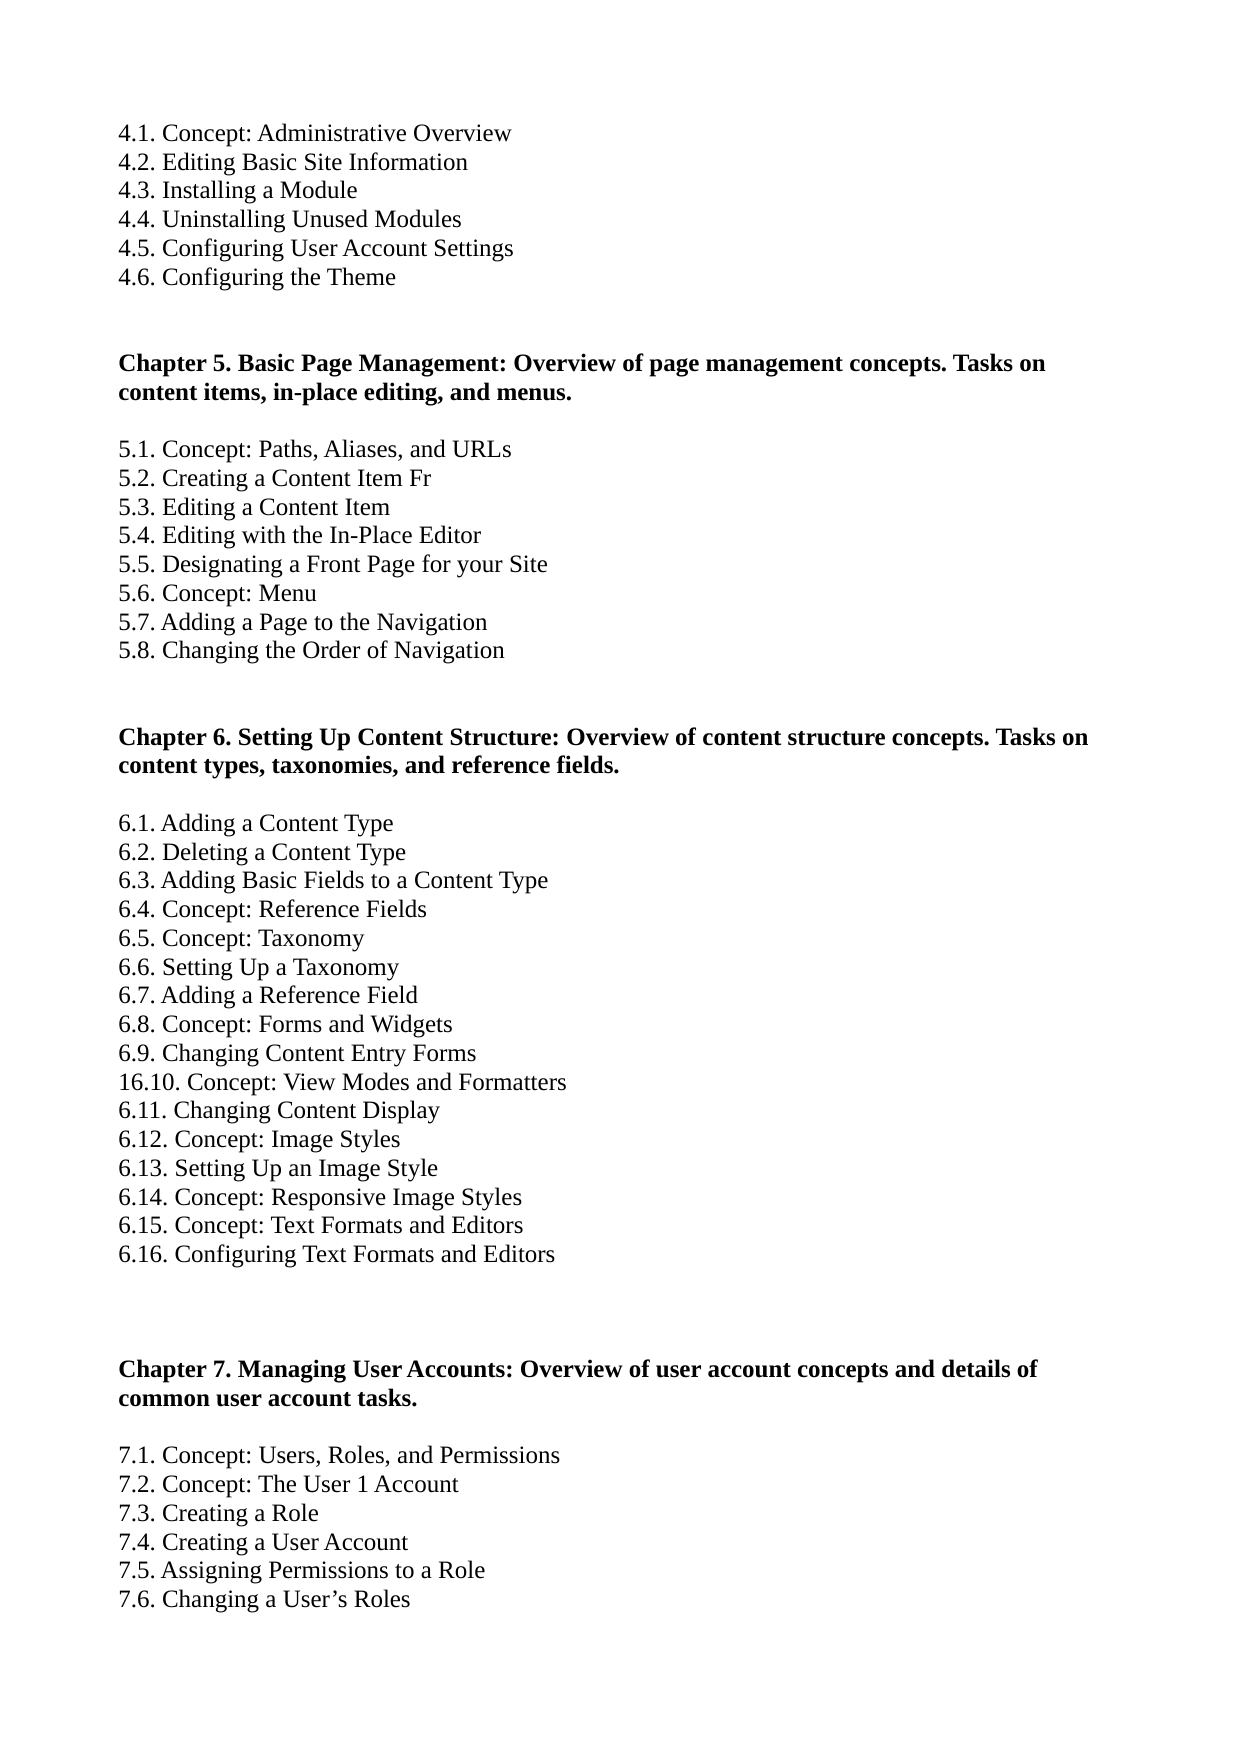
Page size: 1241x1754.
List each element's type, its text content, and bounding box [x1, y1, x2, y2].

text 5.6. Concept: Menu [118, 578, 1122, 607]
text 6.12. Concept: Image Styles [118, 1124, 1122, 1153]
text 7.3. Creating a Role [118, 1498, 1122, 1527]
text 4.2. Editing Basic Site Information [118, 147, 1122, 176]
text 6.8. Concept: Forms and Widgets [118, 1009, 1122, 1038]
text 6.14. Concept: Responsive Image Styles [118, 1182, 1122, 1211]
text 7.6. Changing a User’s Roles [118, 1584, 1122, 1613]
text 6.13. Setting Up an Image Style [118, 1153, 1122, 1182]
text 16.10. Concept: View Modes and Formatters [118, 1067, 1122, 1096]
text 6.3. Adding Basic Fields to a Content Type [118, 866, 1122, 894]
text 4.3. Installing a Module [118, 176, 1122, 204]
text 6.11. Changing Content Display [118, 1096, 1122, 1124]
text 5.7. Adding a Page to the Navigation [118, 607, 1122, 636]
text 5.1. Concept: Paths, Aliases, and URLs [118, 434, 1122, 463]
text 4.6. Configuring the Theme [118, 262, 1122, 291]
text 4.1. Concept: Administrative Overview [118, 118, 1122, 147]
text 6.4. Concept: Reference Fields [118, 894, 1122, 923]
text 7.4. Creating a User Account [118, 1527, 1122, 1556]
text 7.2. Concept: The User 1 Account [118, 1469, 1122, 1498]
text 6.2. Deleting a Content Type [118, 837, 1122, 866]
text 6.9. Changing Content Entry Forms [118, 1038, 1122, 1067]
text 6.1. Adding a Content Type [118, 808, 1122, 837]
text 5.5. Designating a Front Page for your Site [118, 549, 1122, 578]
text 5.3. Editing a Content Item [118, 492, 1122, 521]
text 5.4. Editing with the In-Place Editor [118, 521, 1122, 549]
text 6.5. Concept: Taxonomy [118, 923, 1122, 952]
text 4.4. Uninstalling Unused Modules [118, 204, 1122, 233]
text Chapter 5. Basic Page Management: Overview of page management concepts. Tasks on content items, in-place editing, and menus. [118, 348, 1122, 406]
text Chapter 6. Setting Up Content Structure: Overview of content structure concepts. Tasks on content types, taxonomies, and reference fields. [118, 722, 1122, 779]
text 6.15. Concept: Text Formats and Editors [118, 1211, 1122, 1239]
text Chapter 7. Managing User Accounts: Overview of user account concepts and details of common user account tasks. [118, 1354, 1122, 1412]
text 6.16. Configuring Text Formats and Editors [118, 1239, 1122, 1268]
text 4.5. Configuring User Account Settings [118, 233, 1122, 262]
text 5.8. Changing the Order of Navigation [118, 636, 1122, 664]
text 5.2. Creating a Content Item Fr [118, 463, 1122, 492]
text 7.1. Concept: Users, Roles, and Permissions [118, 1441, 1122, 1469]
text 7.5. Assigning Permissions to a Role [118, 1556, 1122, 1584]
text 6.7. Adding a Reference Field [118, 981, 1122, 1009]
text 6.6. Setting Up a Taxonomy [118, 952, 1122, 981]
